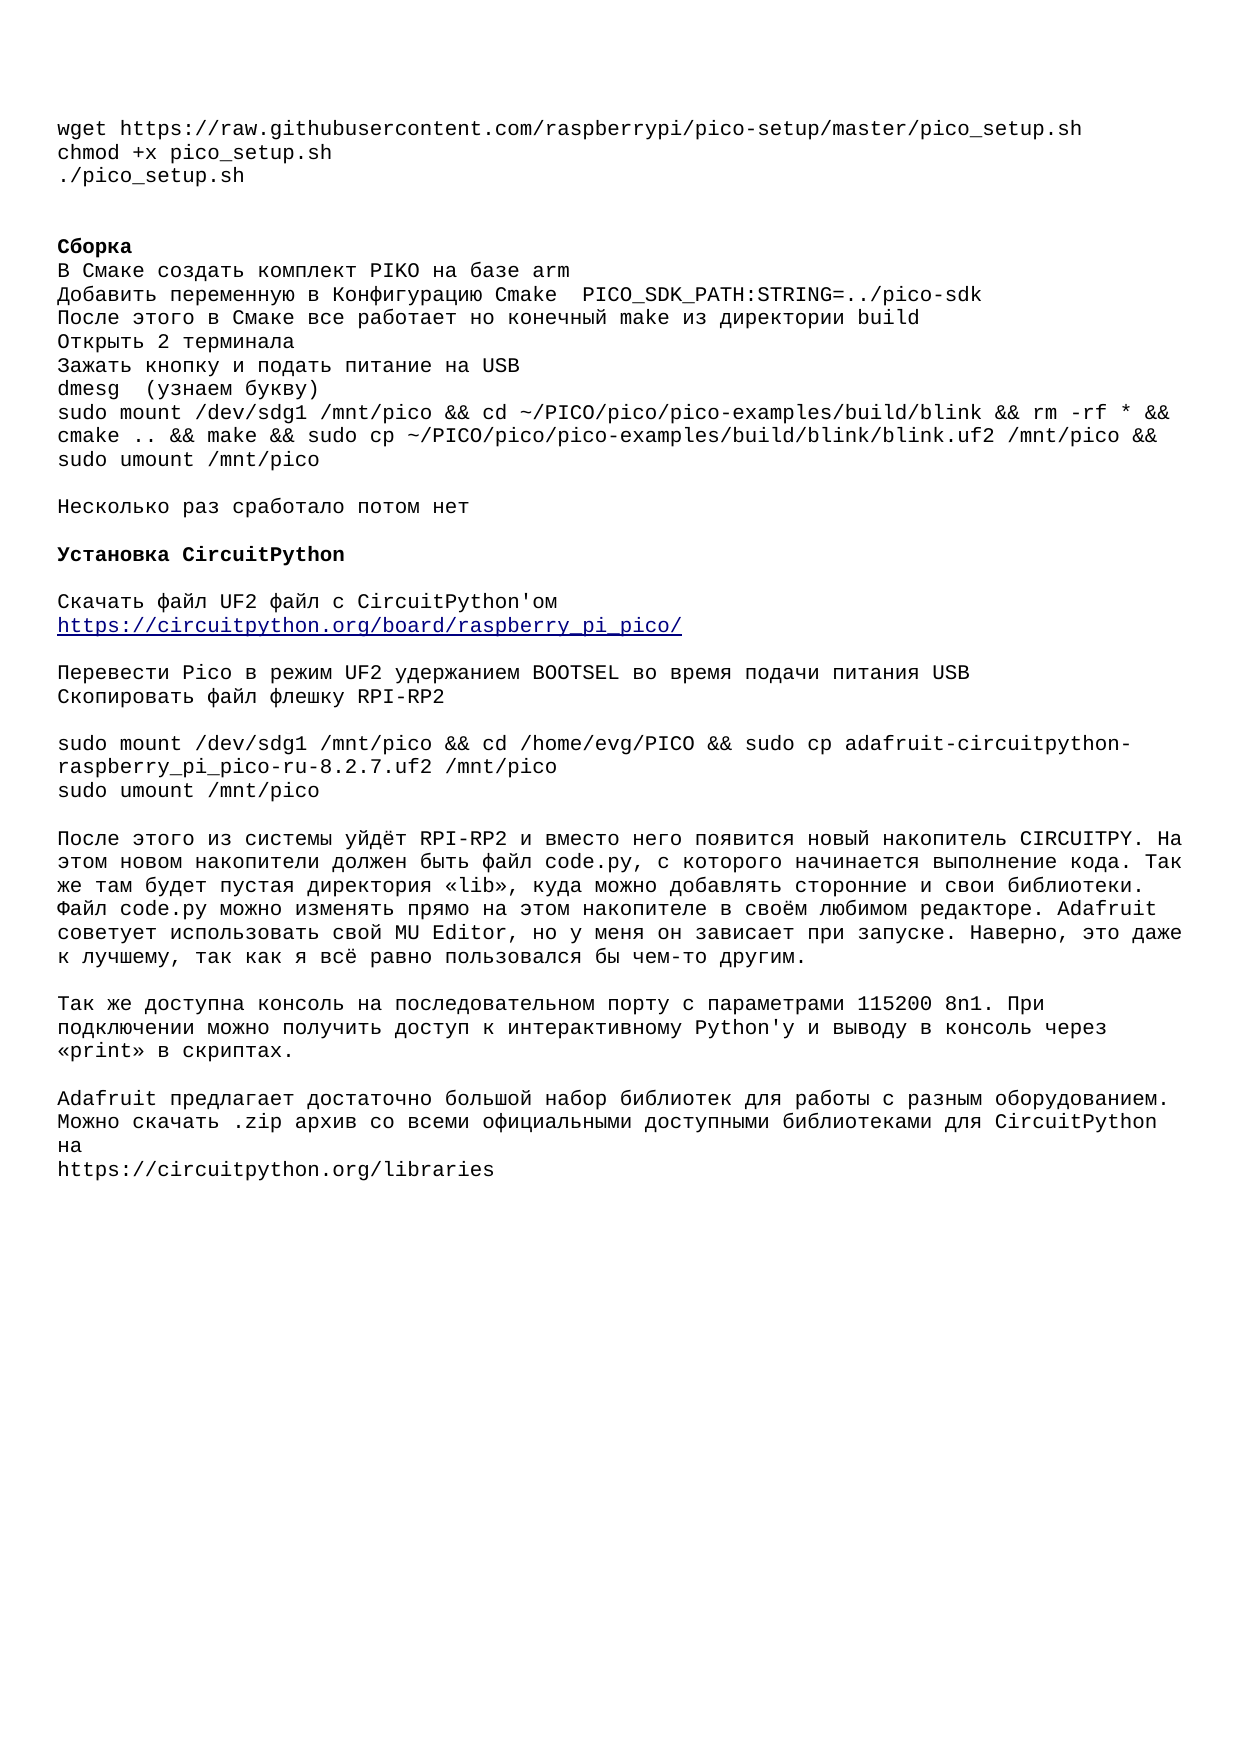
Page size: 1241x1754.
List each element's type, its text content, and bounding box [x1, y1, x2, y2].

text sudo mount /dev/sdg1 /mnt/pico && cd /home/evg/PICO && sudo cp adafruit-circuitpython-raspberry_pi_pico-ru-8.2.7.uf2 /mnt/pico [57, 733, 1182, 780]
text Сборка [57, 236, 1182, 260]
text ./pico_setup.sh [57, 165, 1182, 189]
text В Смаке создать комплект PIKO на базе arm [57, 260, 1182, 284]
text Можно скачать .zip архив со всеми официальными доступными библиотеками для CircuitPython на [57, 1111, 1182, 1158]
text Так же доступна консоль на последовательном порту с параметрами 115200 8n1. При подключении можно получить доступ к интерактивному Python'у и выводу в консоль через «print» в скриптах. [57, 993, 1182, 1064]
text Скачать файл UF2 файл с CircuitPython'ом [57, 591, 1182, 615]
text Открыть 2 терминала [57, 331, 1182, 354]
text Несколько раз сработало потом нет [57, 496, 1182, 520]
text sudo umount /mnt/pico [57, 780, 1182, 804]
text Перевести Pico в режим UF2 удержанием BOOTSEL во время подачи питания USB [57, 662, 1182, 686]
text https://circuitpython.org/libraries [57, 1158, 1182, 1182]
text https://circuitpython.org/board/raspberry_pi_pico/ [57, 615, 1182, 638]
text sudo mount /dev/sdg1 /mnt/pico && cd ~/PICO/pico/pico-examples/build/blink && rm -rf * && cmake .. && make && sudo cp ~/PICO/pico/pico-examples/build/blink/blink.uf2 /mnt/pico && sudo umount /mnt/pico [57, 402, 1182, 473]
text Установка CircuitPython [57, 544, 1182, 567]
text chmod +x pico_setup.sh [57, 142, 1182, 165]
text Adafruit предлагает достаточно большой набор библиотек для работы с разным оборудованием. [57, 1088, 1182, 1111]
text Скопировать файл флешку RPI-RP2 [57, 686, 1182, 709]
text dmesg (узнаем букву) [57, 378, 1182, 402]
text Зажать кнопку и подать питание на USB [57, 354, 1182, 378]
text После этого в Смаке все работает но конечный make из директории build [57, 307, 1182, 331]
text Файл code.py можно изменять прямо на этом накопителе в своём любимом редакторе. Adafruit советует использовать свой MU Editor, но у меня он зависает при запуске. Наверно, это даже к лучшему, так как я всё равно пользовался бы чем-то другим. [57, 898, 1182, 969]
text Добавить переменную в Конфигурацию Cmake PICO_SDK_PATH:STRING=../pico-sdk [57, 284, 1182, 307]
text wget https://raw.githubusercontent.com/raspberrypi/pico-setup/master/pico_setup.sh [57, 118, 1182, 142]
text После этого из системы уйдёт RPI-RP2 и вместо него появится новый накопитель CIRCUITPY. На этом новом накопители должен быть файл code.py, с которого начинается выполнение кода. Так же там будет пустая директория «lib», куда можно добавлять сторонние и свои библиотеки. [57, 827, 1182, 898]
